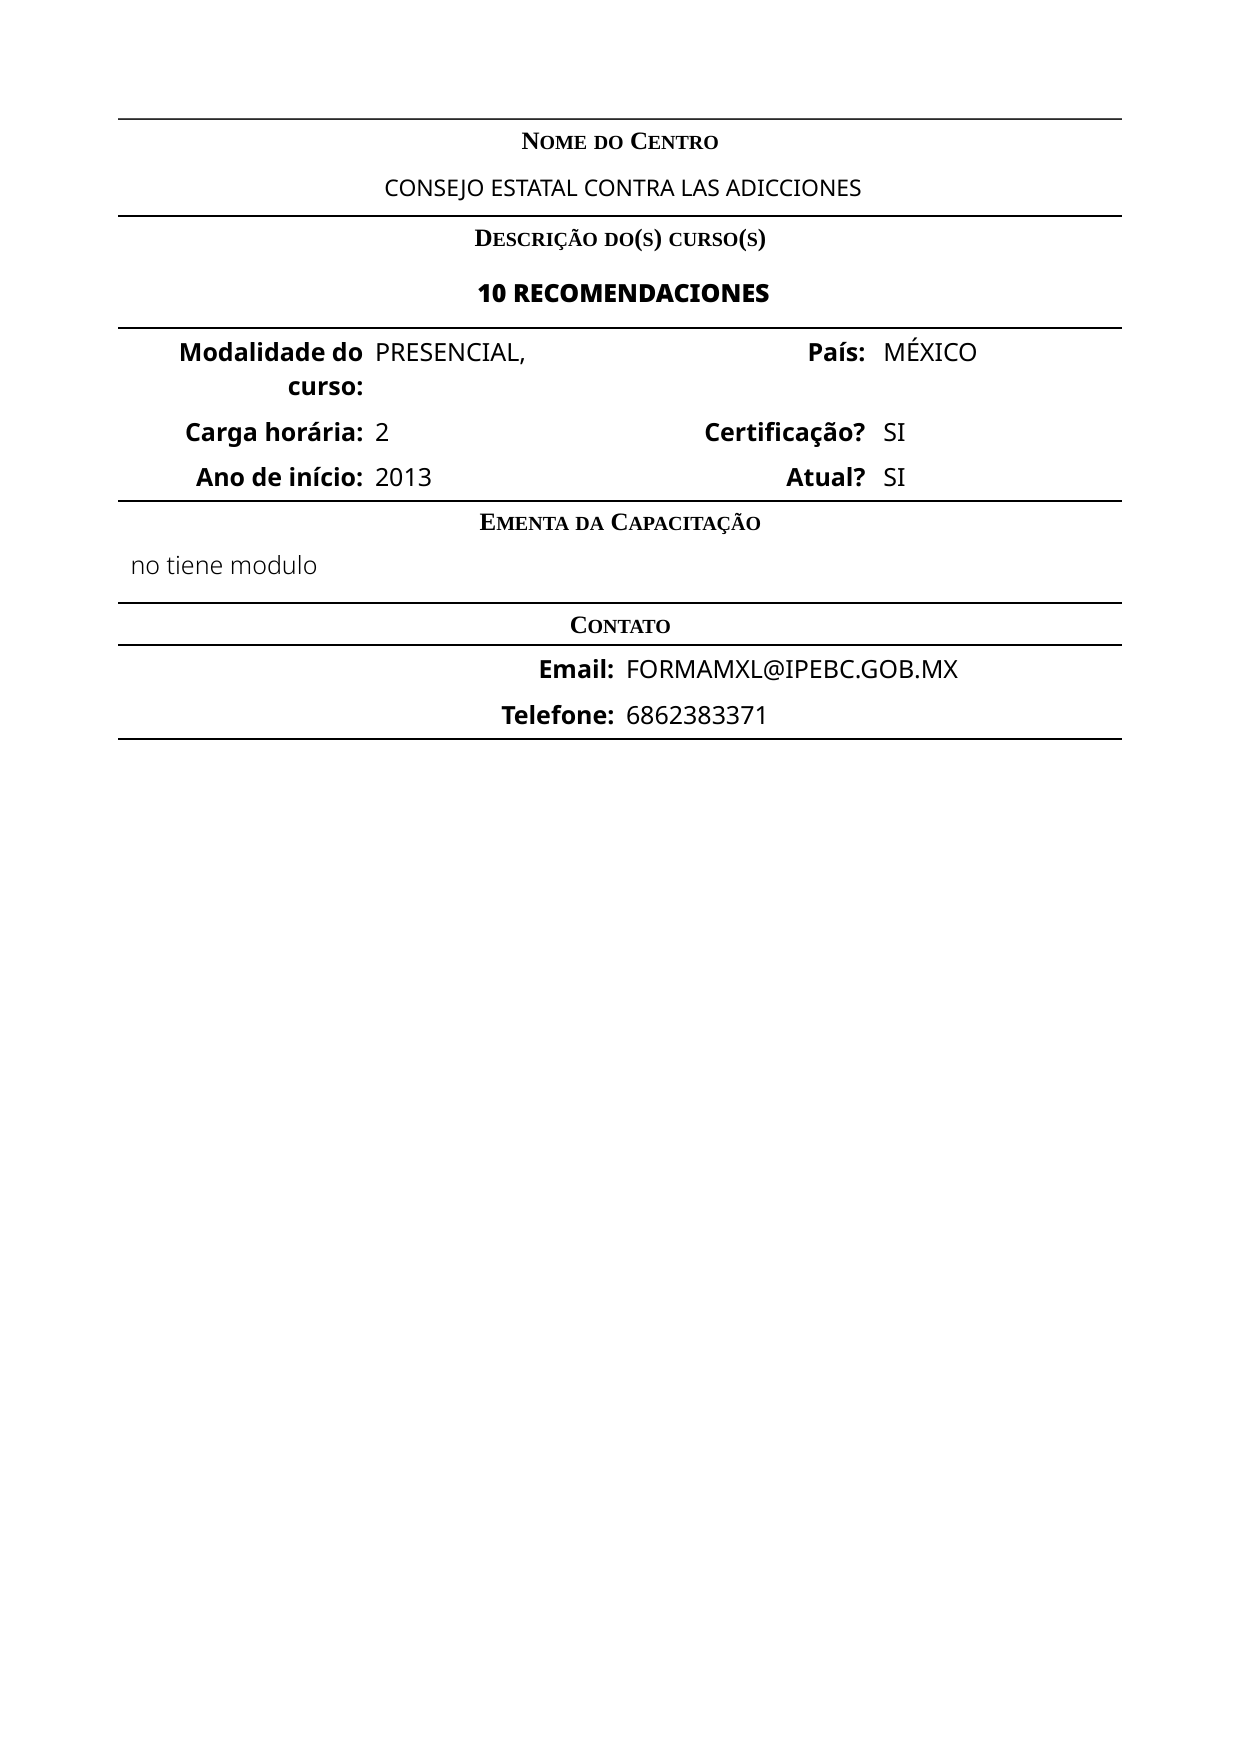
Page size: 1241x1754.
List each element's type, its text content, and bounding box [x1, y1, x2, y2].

table_cell Email: [118, 646, 620, 692]
table_cell Telefone: [118, 692, 620, 737]
table_cell CONSEJO ESTATAL CONTRA LAS ADICCIONES [118, 160, 1122, 215]
table_cell Certificação? [620, 409, 871, 454]
table_cell 2013 [369, 454, 620, 500]
table_cell Descrição do(s) curso(s) [118, 217, 1122, 257]
table_cell SI [871, 454, 1122, 500]
table_cell NO TIENE MODULO [118, 542, 1122, 602]
table_header Nome do Centro [118, 121, 1122, 160]
table_cell SI [871, 409, 1122, 454]
table_cell País: [620, 329, 871, 409]
table_cell PRESENCIAL, [369, 329, 620, 409]
table_cell Contato [118, 604, 1122, 644]
table_cell Ementa da Capacitação [118, 502, 1122, 542]
table_cell Modalidade do curso: [118, 329, 369, 409]
table_cell Atual? [620, 454, 871, 500]
table_cell Carga horária: [118, 409, 369, 454]
table_cell 2 [369, 409, 620, 454]
table_cell MÉXICO [871, 329, 1122, 409]
table_cell 6862383371 [620, 692, 1122, 737]
table_cell FORMAMXL@IPEBC.GOB.MX [620, 646, 1122, 692]
table_cell 10 RECOMENDACIONES [118, 258, 1122, 327]
table_cell Ano de início: [118, 454, 369, 500]
